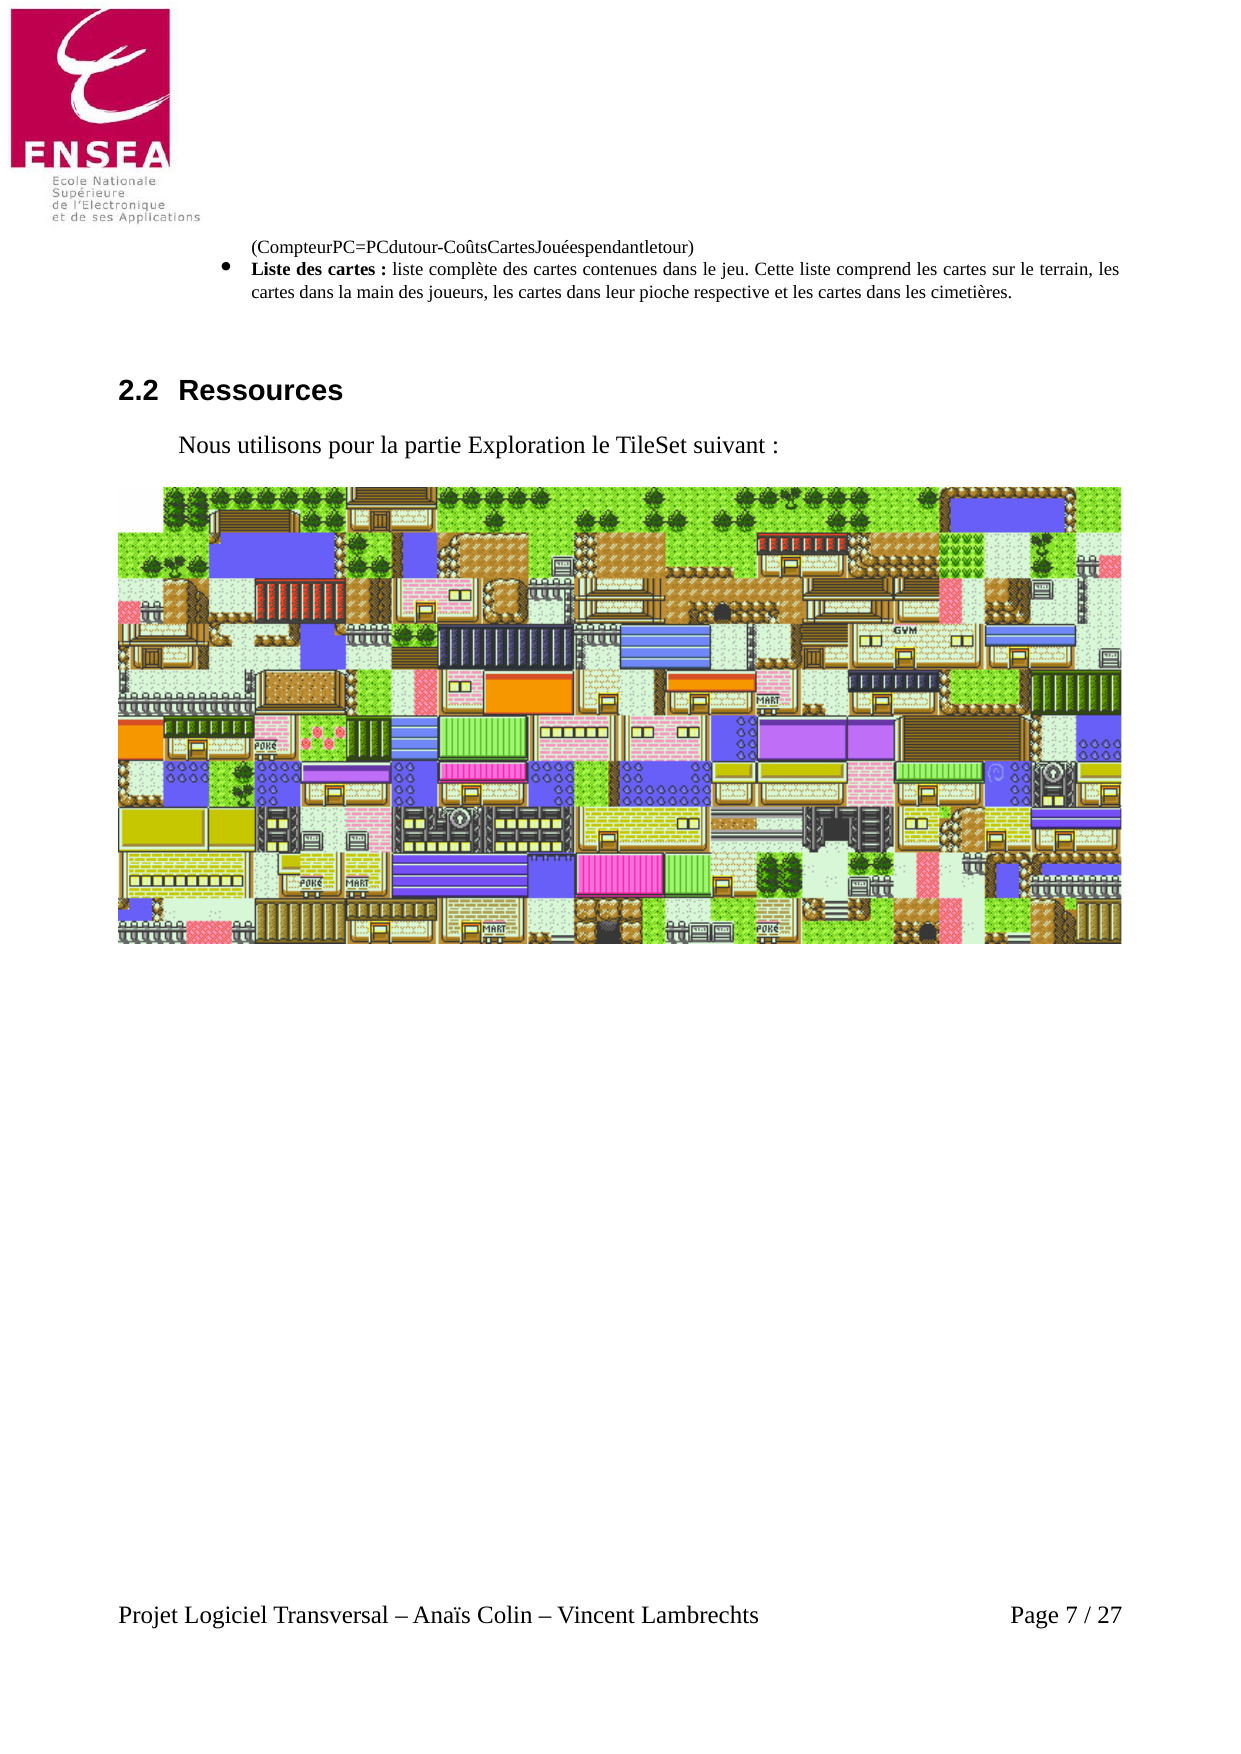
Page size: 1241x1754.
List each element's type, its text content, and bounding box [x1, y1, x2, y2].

subtitle Ressources [118, 372, 1122, 406]
text (CompteurPC=PCdutour-CoûtsCartesJouéespendantletour) [251, 236, 1122, 258]
text Nous utilisons pour la partie Exploration le TileSet suivant : [178, 430, 1122, 458]
list Liste des cartes : liste complète des cartes contenues dans le jeu. Cette liste comprend les cartes sur le terrain, les cartes dans la main des joueurs, les cartes dans leur pioche respective et les cartes dans les cimetières. [222, 258, 1122, 302]
